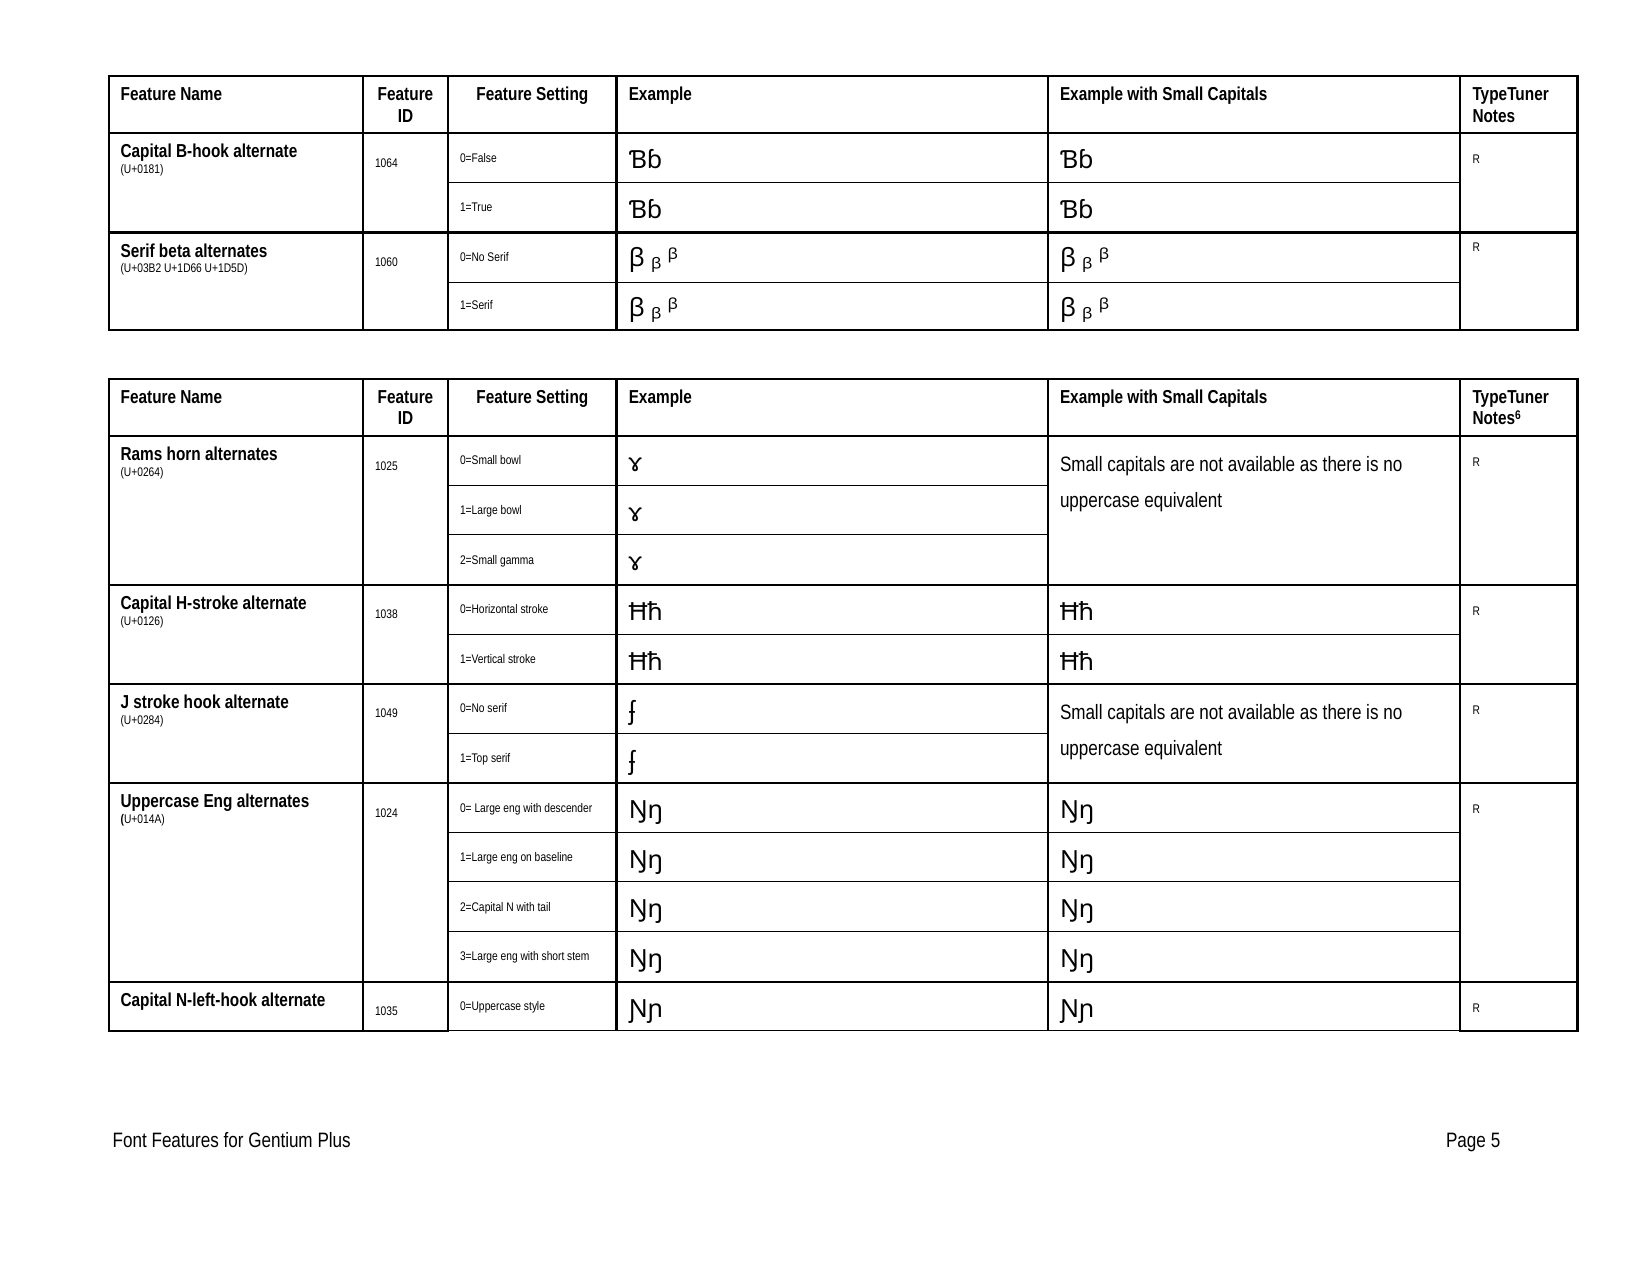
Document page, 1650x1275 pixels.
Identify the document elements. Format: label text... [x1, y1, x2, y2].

table_cell 1=Top serif [449, 734, 615, 782]
table_cell Ħħ [1049, 635, 1459, 683]
table_cell Serif beta alternates (U+03B2 U+1D66 U+1D5D) [110, 234, 362, 282]
table_cell Capital N-left-hook alternate [110, 983, 362, 1030]
table_cell 1060 [364, 234, 447, 282]
table_cell 1=Large bowl [449, 486, 615, 534]
table_cell 1038 [364, 586, 447, 683]
table_cell 1024 [364, 784, 447, 981]
table_cell 0=Small bowl [449, 437, 615, 485]
table_cell Ŋŋ [618, 932, 1047, 981]
table_cell ʄ [618, 734, 1047, 782]
table_header Example with Small Capitals [1049, 380, 1459, 435]
table_header Feature ID [364, 77, 447, 132]
table_cell Ɓɓ [1049, 183, 1459, 231]
table_cell [364, 282, 447, 329]
table_cell 1064 [364, 134, 447, 231]
table_header Feature Setting [449, 77, 615, 132]
table_cell [110, 282, 362, 329]
table_cell Ɓɓ [1049, 134, 1459, 182]
table_header Example with Small Capitals [1049, 77, 1459, 132]
table_cell Ŋŋ [618, 833, 1047, 881]
table_cell 1035 [364, 983, 447, 1030]
table_cell Capital B-hook alternate (U+0181) [110, 134, 362, 231]
table_cell 0=Horizontal stroke [449, 586, 615, 633]
table_cell 1025 [364, 437, 447, 584]
table_cell Ɲɲ [618, 983, 1047, 1030]
table_cell ɤ [618, 486, 1047, 534]
table_cell Ħħ [618, 586, 1047, 633]
table_header TypeTuner Notes [1461, 380, 1576, 435]
table_cell 2=Small gamma [449, 535, 615, 584]
table_cell 0=No serif [449, 685, 615, 733]
table_cell R [1461, 134, 1576, 231]
table_cell 3=Large eng with short stem [449, 932, 615, 981]
table_cell Ŋŋ [1049, 784, 1459, 832]
table_cell Uppercase Eng alternates (U+014A) [110, 784, 362, 981]
table_cell ʄ [618, 685, 1047, 733]
table_cell 2=Capital N with tail [449, 882, 615, 931]
table_cell 1=Large eng on baseline [449, 833, 615, 881]
table_cell R [1461, 685, 1576, 782]
table_cell 0=Uppercase style [449, 983, 615, 1030]
table_cell Ŋŋ [1049, 932, 1459, 981]
table_header Feature Name [110, 77, 362, 132]
table_cell Ŋŋ [1049, 882, 1459, 931]
table_cell Small capitals are not available as there is no uppercase equivalent [1049, 437, 1459, 584]
table_cell Ɓɓ [618, 134, 1047, 182]
table_header Feature Name [110, 380, 362, 435]
table_cell Rams horn alternates (U+0264) [110, 437, 362, 584]
table_cell 1049 [364, 685, 447, 782]
table_header TypeTuner Notes [1461, 77, 1576, 132]
table_header Feature ID [364, 380, 447, 435]
table_header Example [618, 380, 1047, 435]
table_cell R [1461, 586, 1576, 683]
table_cell Small capitals are not available as there is no uppercase equivalent [1049, 685, 1459, 782]
table_cell R [1461, 234, 1576, 282]
table_cell J stroke hook alternate (U+0284) [110, 685, 362, 782]
table_cell 1=Serif [449, 283, 615, 329]
table_cell Ħħ [618, 635, 1047, 683]
table_cell ɤ [618, 437, 1047, 485]
table_cell 1=True [449, 183, 615, 231]
table_cell [1461, 282, 1576, 329]
table_header Feature Setting [449, 380, 615, 435]
table_cell β ᵦ ᵝ [1049, 283, 1459, 329]
table_cell Ŋŋ [618, 882, 1047, 931]
table_cell R [1461, 983, 1576, 1030]
table_cell R [1461, 437, 1576, 584]
table_cell Ŋŋ [1049, 833, 1459, 881]
table_cell 1=Vertical stroke [449, 635, 615, 683]
table_cell Capital H-stroke alternate (U+0126) [110, 586, 362, 683]
table_cell 0=False [449, 134, 615, 182]
table_cell Ħħ [1049, 586, 1459, 633]
table_cell β ᵦ ᵝ [618, 234, 1047, 282]
table_cell Ŋŋ [618, 784, 1047, 832]
table_cell 0=No Serif [449, 234, 615, 282]
table_cell β ᵦ ᵝ [1049, 234, 1459, 282]
table_header Example [618, 77, 1047, 132]
table_cell Ɓɓ [618, 183, 1047, 231]
table_cell β ᵦ ᵝ [618, 283, 1047, 329]
table_cell 0= Large eng with descender [449, 784, 615, 832]
table_cell R [1461, 784, 1576, 981]
table_cell Ɲɲ [1049, 983, 1459, 1030]
table_cell ɤ [618, 535, 1047, 584]
